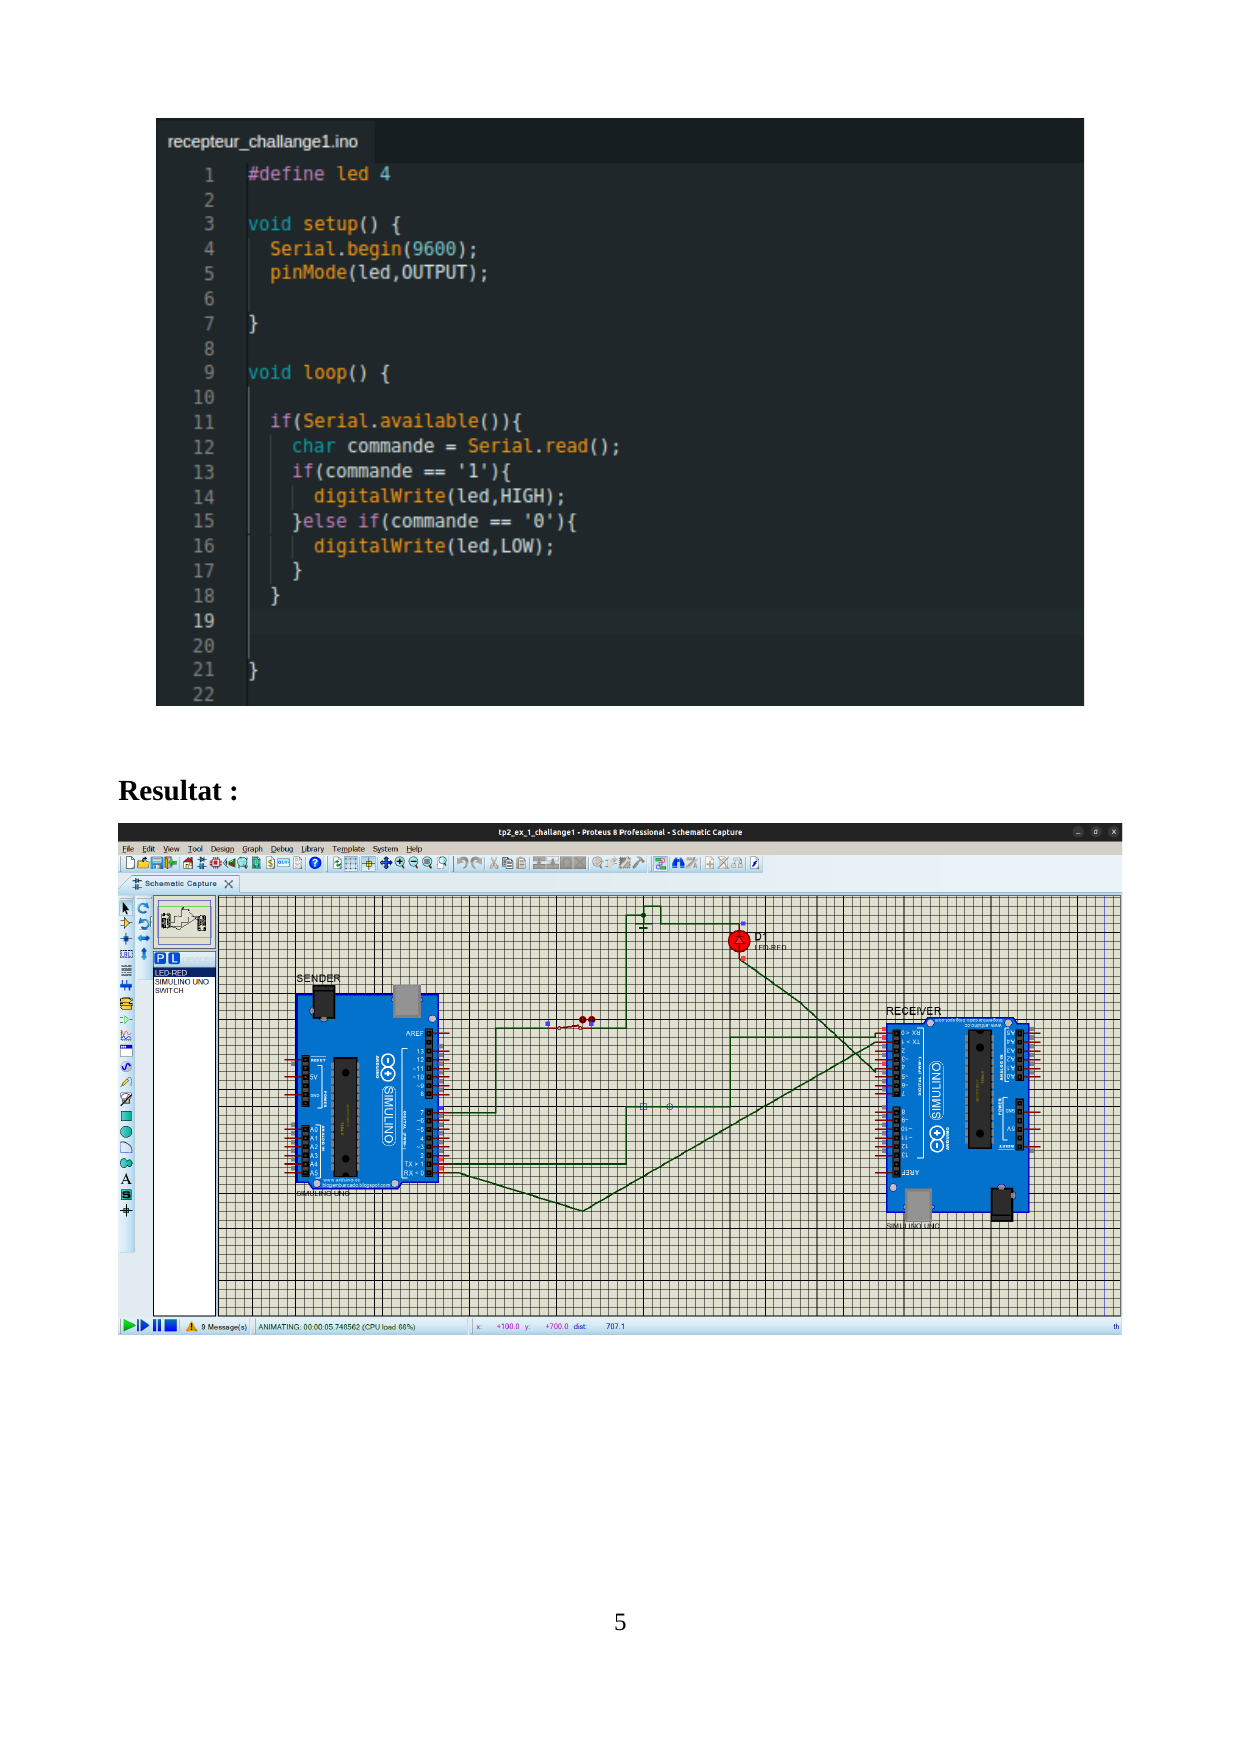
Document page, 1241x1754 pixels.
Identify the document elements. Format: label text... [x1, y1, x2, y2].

picture [118, 823, 1123, 1335]
text Resultat : [118, 773, 1122, 806]
picture [156, 118, 1085, 706]
